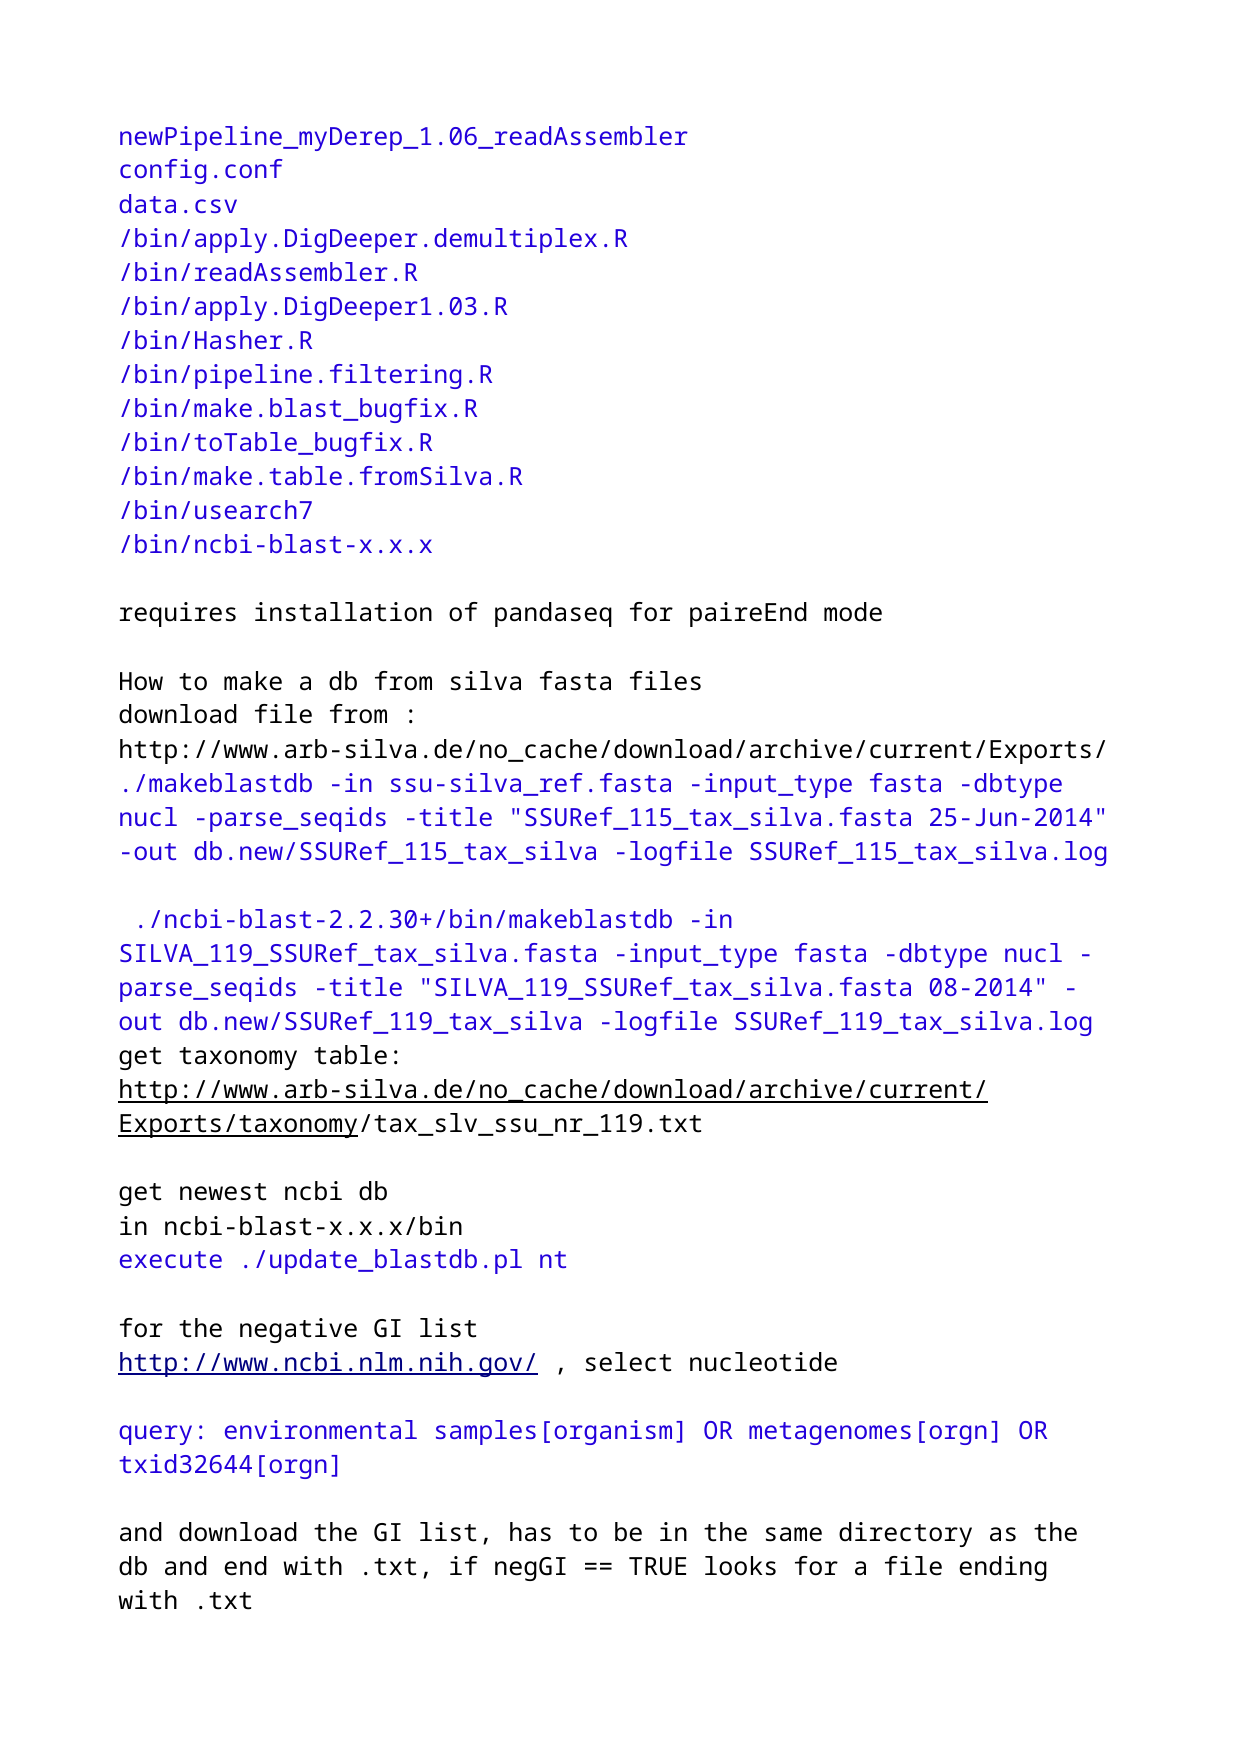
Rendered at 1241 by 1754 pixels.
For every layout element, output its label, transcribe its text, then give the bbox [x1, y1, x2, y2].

text query: environmental samples[organism] OR metagenomes[orgn] OR txid32644[orgn] [118, 1412, 1122, 1481]
text /bin/make.table.fromSilva.R [118, 459, 1122, 493]
text ./ncbi-blast-2.2.30+/bin/makeblastdb -in SILVA_119_SSURef_tax_silva.fasta -input_type fasta -dbtype nucl -parse_seqids -title "SILVA_119_SSURef_tax_silva.fasta 08-2014" -out db.new/SSURef_119_tax_silva -logfile SSURef_119_tax_silva.log [118, 902, 1122, 1038]
text http://www.arb-silva.de/no_cache/download/archive/current/Exports/taxonomy/tax_slv_ssu_nr_119.txt [118, 1072, 1122, 1140]
text /bin/toTable_bugfix.R [118, 425, 1122, 459]
text newPipeline_myDerep_1.06_readAssembler [118, 118, 1122, 152]
text /bin/ncbi-blast-x.x.x [118, 527, 1122, 561]
text /bin/usearch7 [118, 493, 1122, 527]
text get taxonomy table: [118, 1038, 1122, 1072]
text /bin/readAssembler.R [118, 254, 1122, 288]
text config.conf [118, 152, 1122, 186]
text data.csv [118, 186, 1122, 220]
text /bin/apply.DigDeeper1.03.R [118, 288, 1122, 322]
text http://www.ncbi.nlm.nih.gov/ , select nucleotide [118, 1344, 1122, 1378]
text download file from : http://www.arb-silva.de/no_cache/download/archive/current/Exports/ [118, 697, 1122, 765]
text and download the GI list, has to be in the same directory as the db and end with .txt, if negGI == TRUE looks for a file ending with .txt [118, 1515, 1122, 1617]
text ./makeblastdb -in ssu-silva_ref.fasta -input_type fasta -dbtype nucl -parse_seqids -title "SSURef_115_tax_silva.fasta 25-Jun-2014" -out db.new/SSURef_115_tax_silva -logfile SSURef_115_tax_silva.log [118, 765, 1122, 867]
text in ncbi-blast-x.x.x/bin [118, 1208, 1122, 1242]
text requires installation of pandaseq for paireEnd mode [118, 595, 1122, 629]
text for the negative GI list [118, 1310, 1122, 1344]
text How to make a db from silva fasta files [118, 663, 1122, 697]
text /bin/Hasher.R [118, 322, 1122, 357]
text /bin/pipeline.filtering.R [118, 357, 1122, 391]
text /bin/make.blast_bugfix.R [118, 391, 1122, 425]
text execute ./update_blastdb.pl nt [118, 1242, 1122, 1276]
text get newest ncbi db [118, 1174, 1122, 1208]
text /bin/apply.DigDeeper.demultiplex.R [118, 220, 1122, 254]
